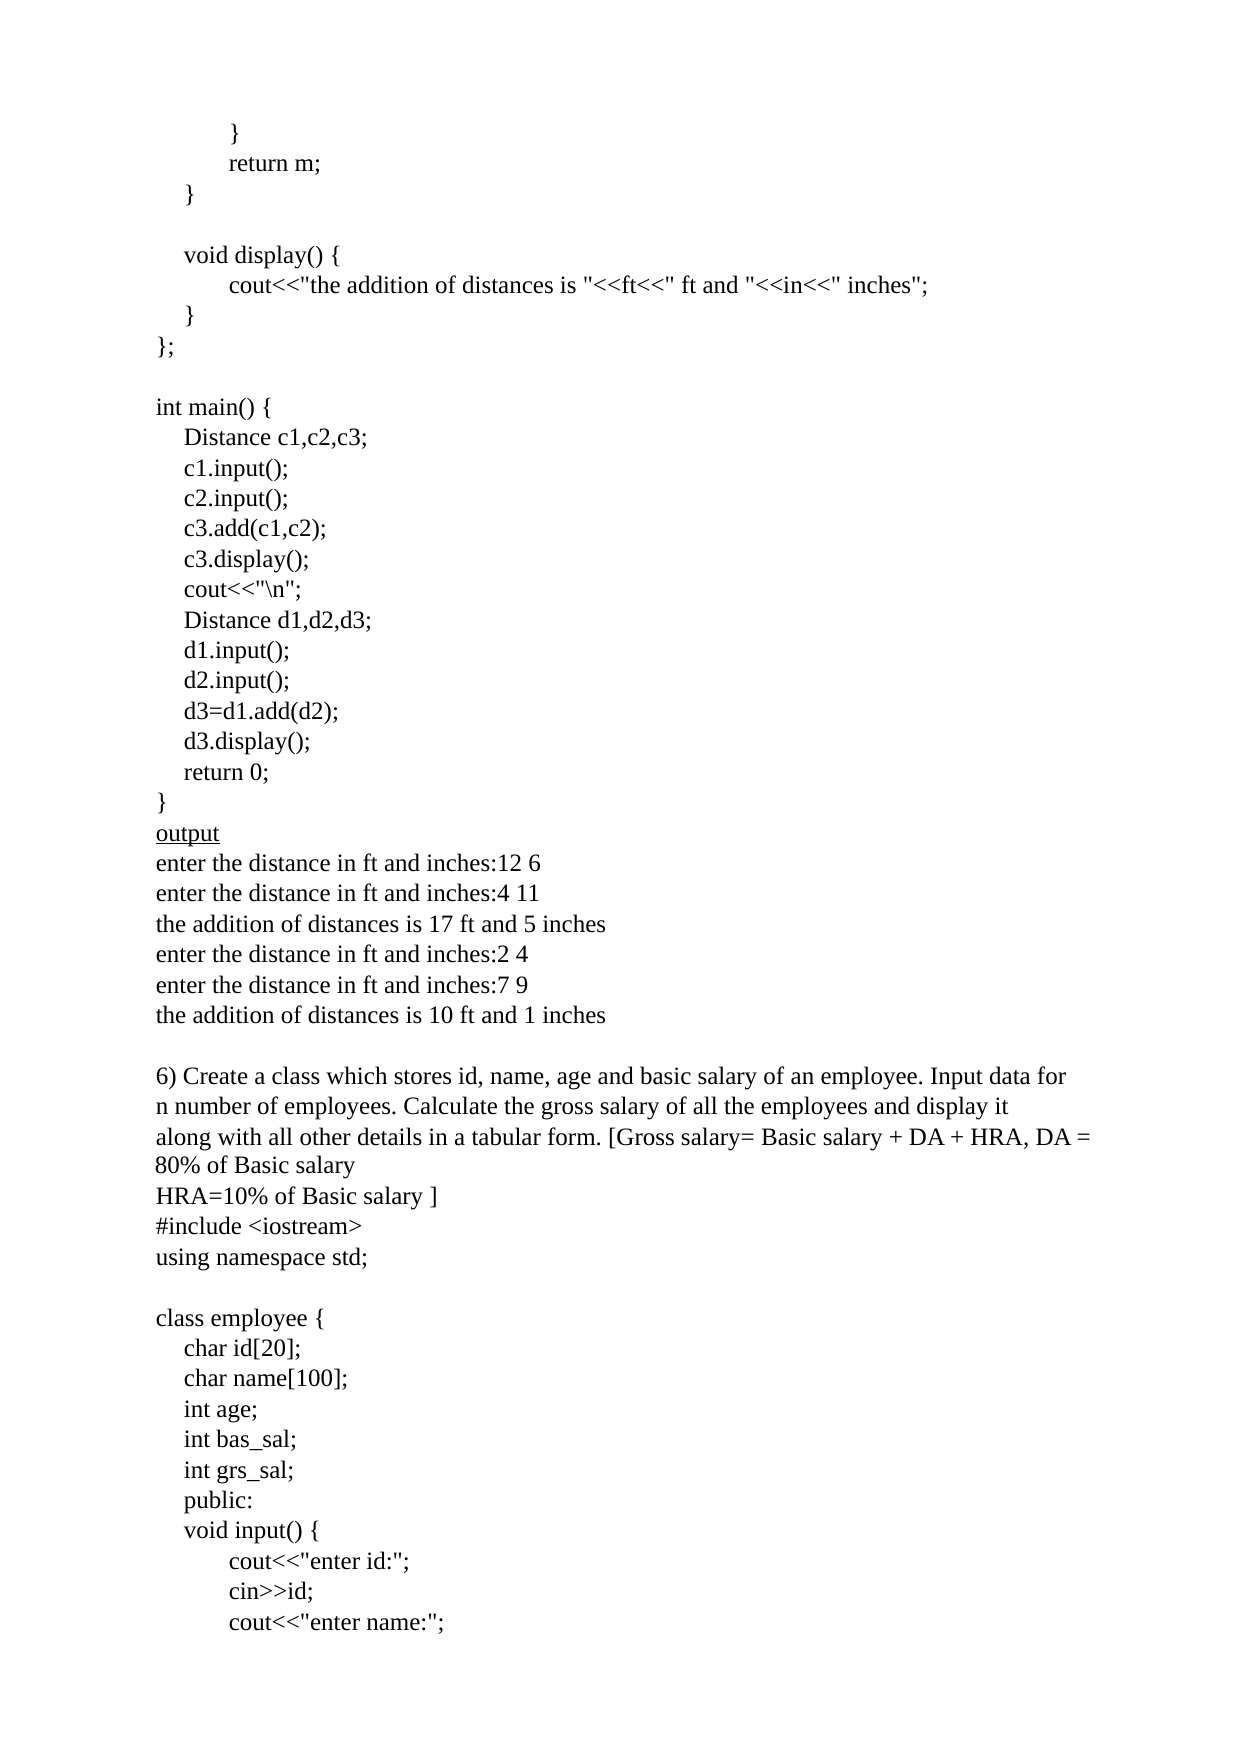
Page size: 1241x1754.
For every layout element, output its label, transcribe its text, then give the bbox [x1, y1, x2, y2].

text enter the distance in ft and inches:12 6 [154, 848, 1122, 877]
text int grs_sal; [154, 1455, 1122, 1483]
text enter the distance in ft and inches:4 11 [154, 878, 1122, 907]
text using namespace std; [154, 1242, 1122, 1271]
text c3.display(); [154, 544, 1122, 573]
text }; [154, 331, 1122, 360]
text return m; [154, 148, 1122, 177]
text 6) Create a class which stores id, name, age and basic salary of an employee. Input data for [154, 1061, 1122, 1090]
text char name[100]; [154, 1363, 1122, 1392]
text } [154, 301, 1122, 329]
text void input() { [154, 1516, 1122, 1544]
text } [154, 118, 1122, 147]
text cout<<"enter id:"; [154, 1546, 1122, 1575]
text void display() { [154, 240, 1122, 268]
text d1.input(); [154, 635, 1122, 664]
text enter the distance in ft and inches:7 9 [154, 970, 1122, 998]
text n number of employees. Calculate the gross salary of all the employees and display it [154, 1091, 1122, 1120]
text char id[20]; [154, 1333, 1122, 1362]
text c3.add(c1,c2); [154, 513, 1122, 542]
text class employee { [154, 1303, 1122, 1331]
text } [154, 787, 1122, 816]
text the addition of distances is 10 ft and 1 inches [154, 1000, 1122, 1029]
text along with all other details in a tabular form. [Gross salary= Basic salary + DA + HRA, DA = 80% of Basic salary [154, 1122, 1122, 1179]
text Distance d1,d2,d3; [154, 605, 1122, 633]
text c1.input(); [154, 453, 1122, 481]
text return 0; [154, 757, 1122, 786]
text output [154, 818, 1122, 846]
text public: [154, 1485, 1122, 1514]
text HRA=10% of Basic salary ] [154, 1181, 1122, 1210]
text d2.input(); [154, 666, 1122, 694]
text #include <iostream> [154, 1211, 1122, 1240]
text the addition of distances is 17 ft and 5 inches [154, 909, 1122, 938]
text cout<<"enter name:"; [154, 1607, 1122, 1636]
text d3.display(); [154, 726, 1122, 755]
text cin>>id; [154, 1576, 1122, 1605]
text cout<<"\n"; [154, 574, 1122, 603]
text int age; [154, 1394, 1122, 1423]
text int main() { [154, 392, 1122, 421]
text c2.input(); [154, 483, 1122, 512]
text enter the distance in ft and inches:2 4 [154, 939, 1122, 968]
text int bas_sal; [154, 1424, 1122, 1453]
text } [154, 179, 1122, 208]
text d3=d1.add(d2); [154, 696, 1122, 725]
text Distance c1,c2,c3; [154, 422, 1122, 451]
text cout<<"the addition of distances is "<<ft<<" ft and "<<in<<" inches"; [154, 270, 1122, 299]
